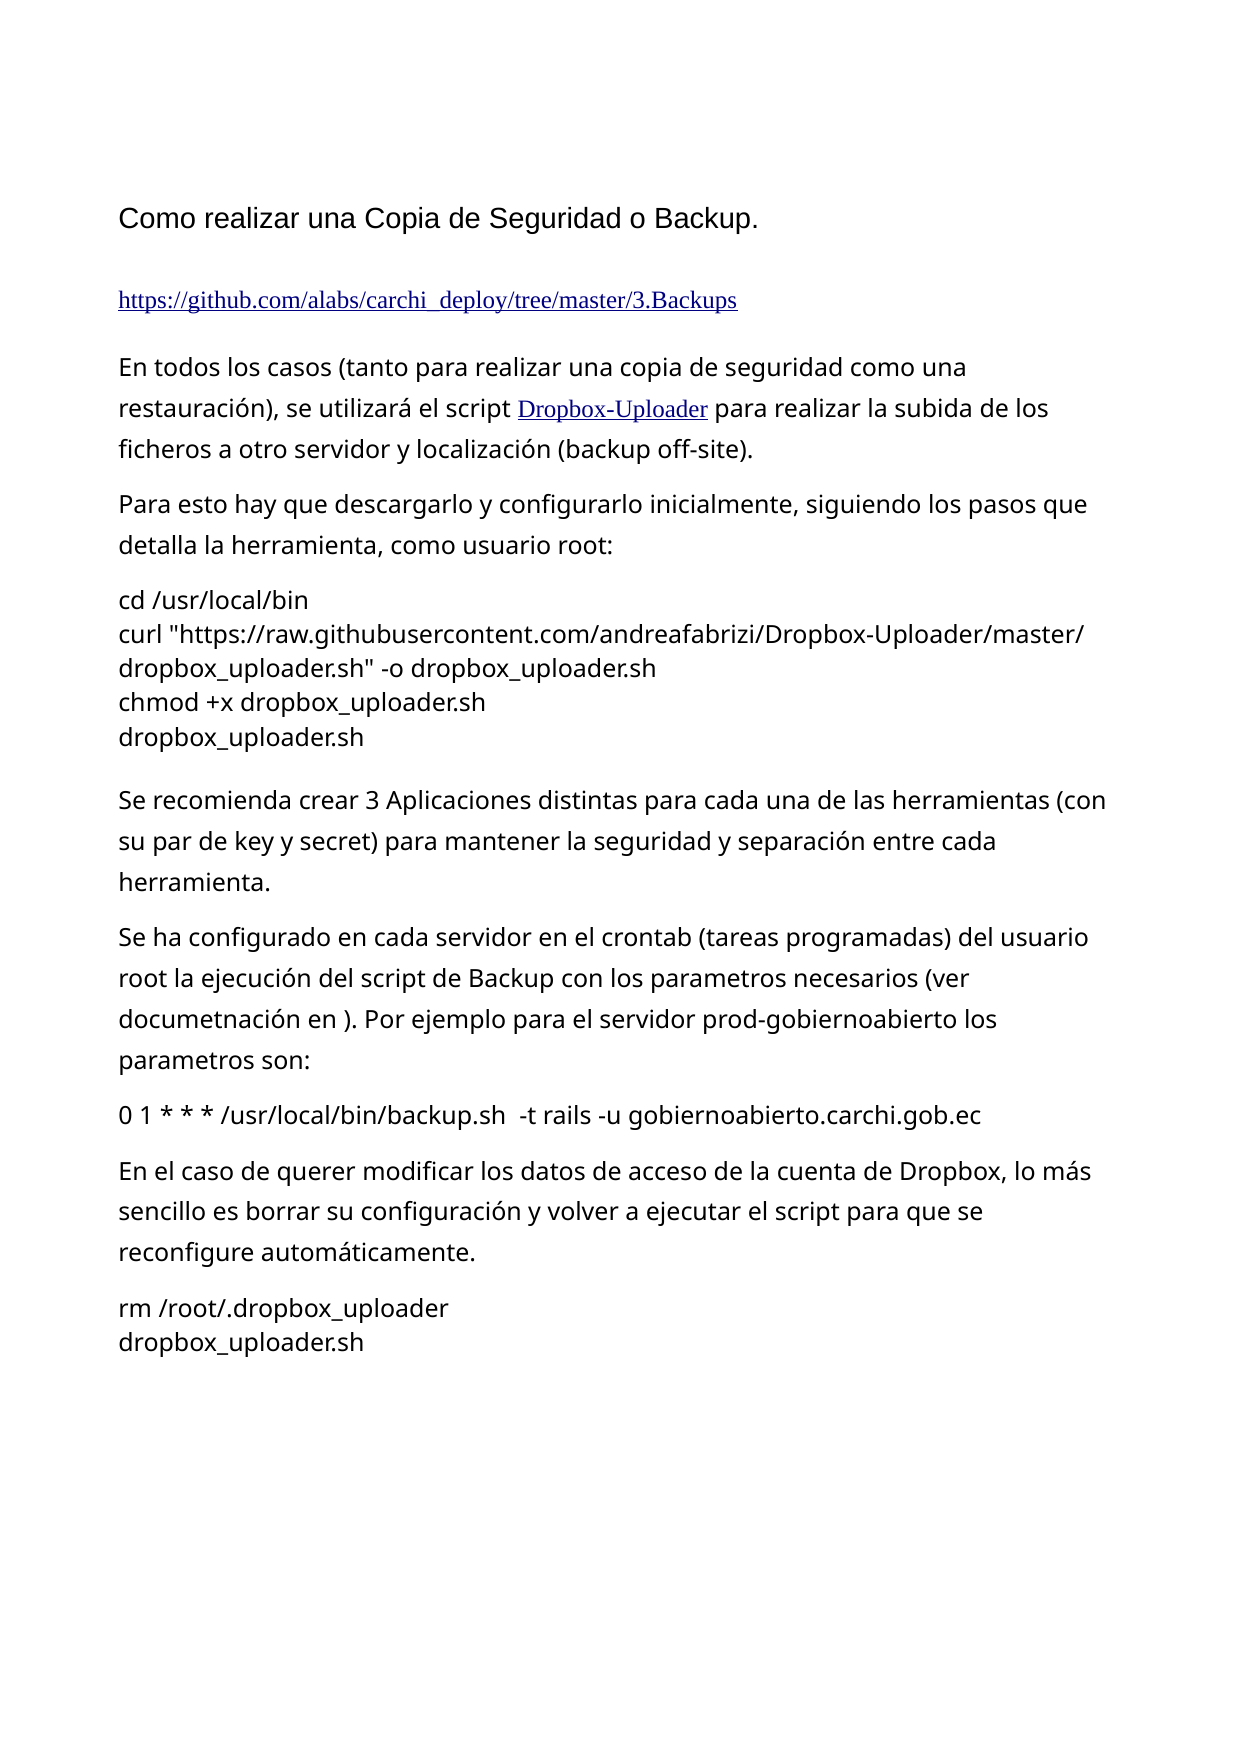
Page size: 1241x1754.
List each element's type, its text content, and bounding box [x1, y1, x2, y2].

text Se recomienda crear 3 Aplicaciones distintas para cada una de las herramientas (con su par de key y secret) para mantener la seguridad y separación entre cada herramienta. [118, 783, 1122, 898]
text https://github.com/alabs/carchi_deploy/tree/master/3.Backups [118, 281, 1122, 316]
text En el caso de querer modificar los datos de acceso de la cuenta de Dropbox, lo más sencillo es borrar su configuración y volver a ejecutar el script para que se reconfigure automáticamente. [118, 1153, 1122, 1269]
text Para esto hay que descargarlo y configurarlo inicialmente, siguiendo los pasos que detalla la herramienta, como usuario root: [118, 487, 1122, 562]
subtitle Como realizar una Copia de Seguridad o Backup. [118, 201, 1122, 235]
text chmod +x dropbox_uploader.sh [118, 685, 1122, 719]
text rm /root/.dropbox_uploader dropbox_uploader.sh [118, 1290, 1122, 1358]
text cd /usr/local/bin [118, 583, 1122, 617]
text 0 1 * * * /usr/local/bin/backup.sh -t rails -u gobiernoabierto.carchi.gob.ec [118, 1098, 1122, 1132]
text Se ha configurado en cada servidor en el crontab (tareas programadas) del usuario root la ejecución del script de Backup con los parametros necesarios (ver documetnación en ). Por ejemplo para el servidor prod-gobiernoabierto los parametros son: [118, 920, 1122, 1076]
text curl "https://raw.githubusercontent.com/andreafabrizi/Dropbox-Uploader/master/dropbox_uploader.sh" -o dropbox_uploader.sh [118, 617, 1122, 685]
text En todos los casos (tanto para realizar una copia de seguridad como una restauración), se utilizará el script Dropbox-Uploader para realizar la subida de los ficheros a otro servidor y localización (backup off-site). [118, 349, 1122, 465]
text dropbox_uploader.sh [118, 719, 1122, 753]
